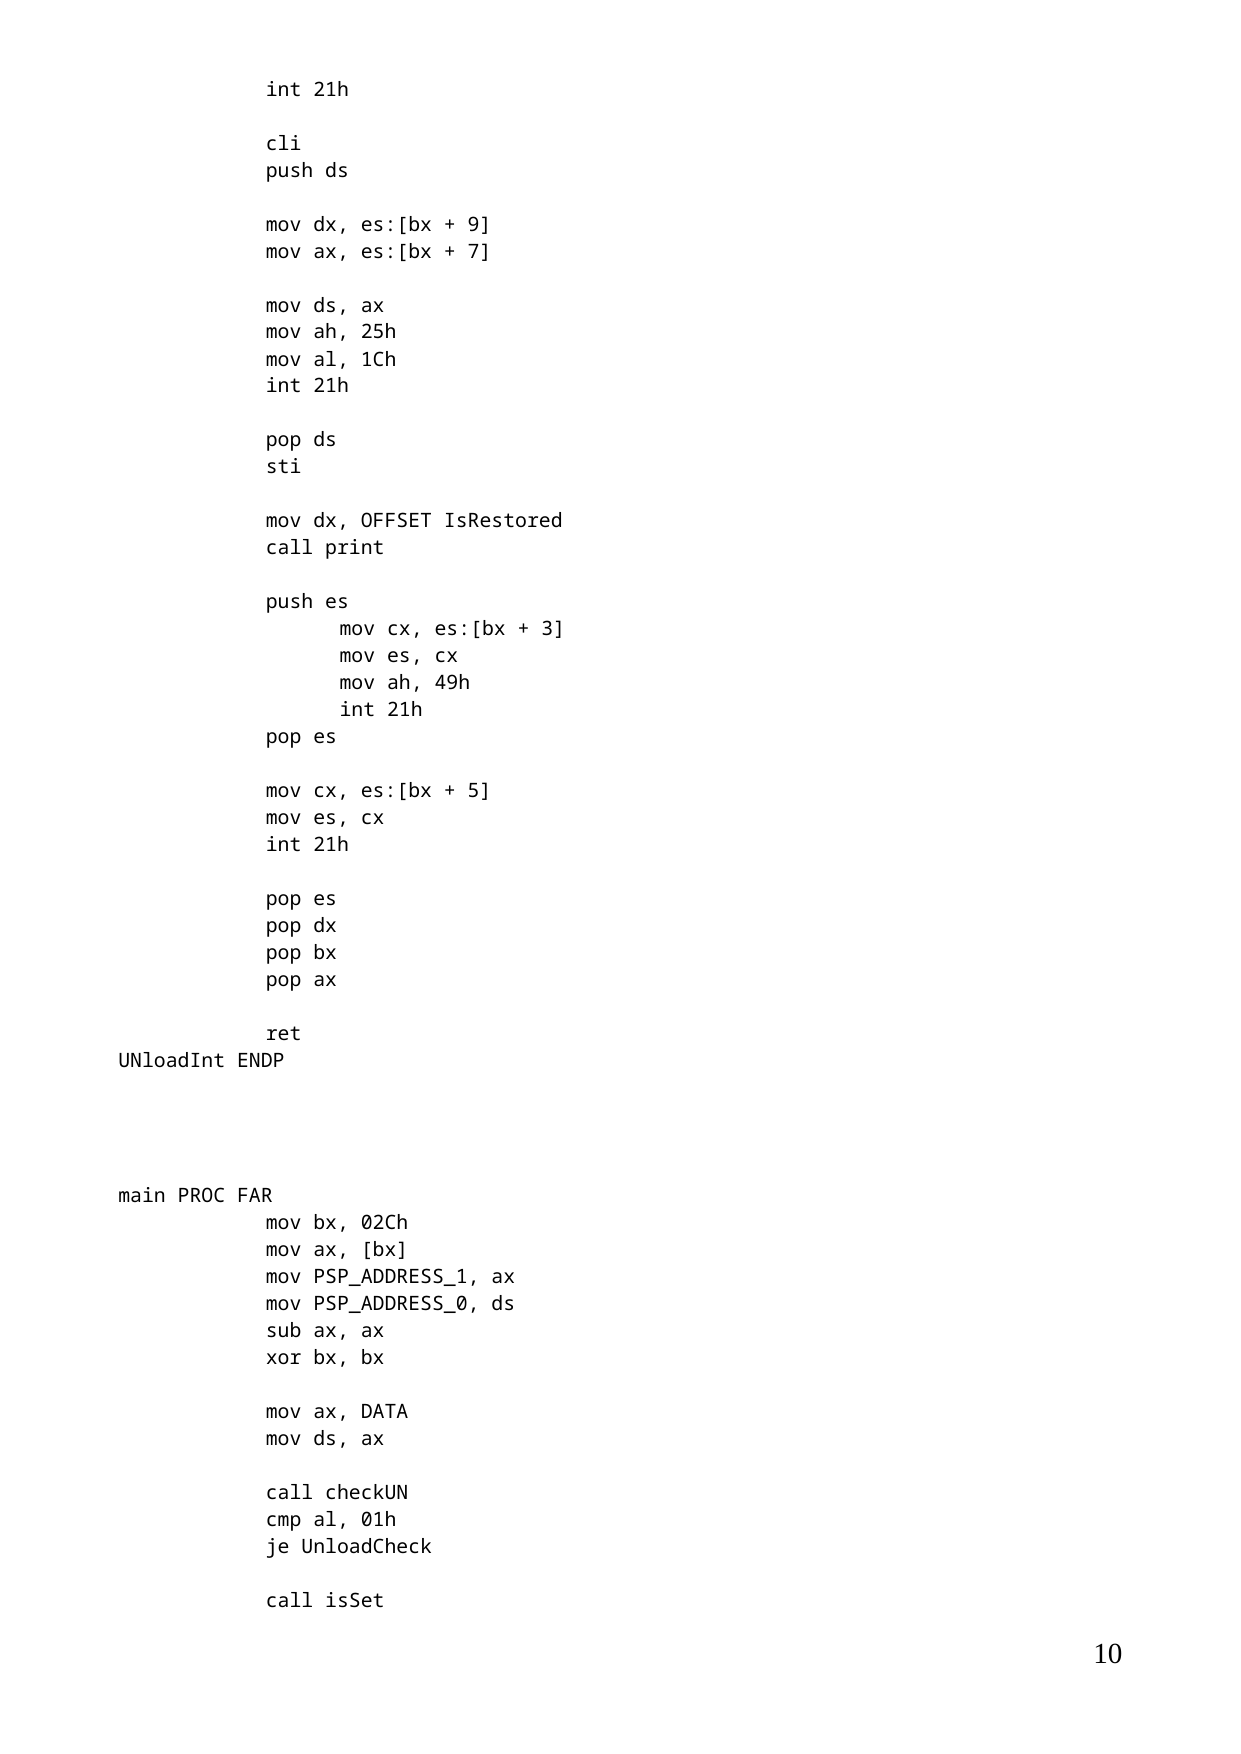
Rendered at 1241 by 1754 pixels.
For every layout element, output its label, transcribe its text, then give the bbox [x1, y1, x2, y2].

text mov ax, es:[bx + 7] [118, 237, 1122, 264]
text pop ds [118, 426, 1122, 453]
text mov es, cx [118, 642, 1122, 668]
text pop es [118, 722, 1122, 749]
text sub ax, ax [118, 1316, 1122, 1343]
text main PROC FAR [118, 1181, 1122, 1208]
text cmp al, 01h [118, 1505, 1122, 1532]
text UNloadInt ENDP [118, 1046, 1122, 1073]
text int 21h [118, 372, 1122, 399]
text ret [118, 1019, 1122, 1046]
text push ds [118, 156, 1122, 183]
text mov PSP_ADDRESS_1, ax [118, 1262, 1122, 1289]
text pop bx [118, 938, 1122, 965]
text call checkUN [118, 1478, 1122, 1505]
text cli [118, 129, 1122, 156]
text push es [118, 588, 1122, 614]
text mov es, cx [118, 803, 1122, 830]
text mov cx, es:[bx + 5] [118, 776, 1122, 803]
text int 21h [118, 75, 1122, 102]
text sti [118, 453, 1122, 480]
text mov ah, 25h [118, 318, 1122, 345]
text call print [118, 534, 1122, 561]
text mov ds, ax [118, 1424, 1122, 1451]
text pop ax [118, 965, 1122, 992]
text pop dx [118, 911, 1122, 938]
text mov ax, [bx] [118, 1235, 1122, 1262]
text mov cx, es:[bx + 3] [118, 614, 1122, 642]
text xor bx, bx [118, 1343, 1122, 1370]
text call isSet [118, 1586, 1122, 1613]
text mov dx, es:[bx + 9] [118, 210, 1122, 237]
text mov al, 1Ch [118, 345, 1122, 372]
text int 21h [118, 830, 1122, 857]
text mov ah, 49h [118, 668, 1122, 696]
text mov PSP_ADDRESS_0, ds [118, 1289, 1122, 1316]
text mov ax, DATA [118, 1397, 1122, 1424]
text mov dx, OFFSET IsRestored [118, 507, 1122, 534]
text pop es [118, 884, 1122, 911]
text mov ds, ax [118, 291, 1122, 318]
text int 21h [118, 696, 1122, 722]
text mov bx, 02Ch [118, 1208, 1122, 1235]
text je UnloadCheck [118, 1532, 1122, 1559]
